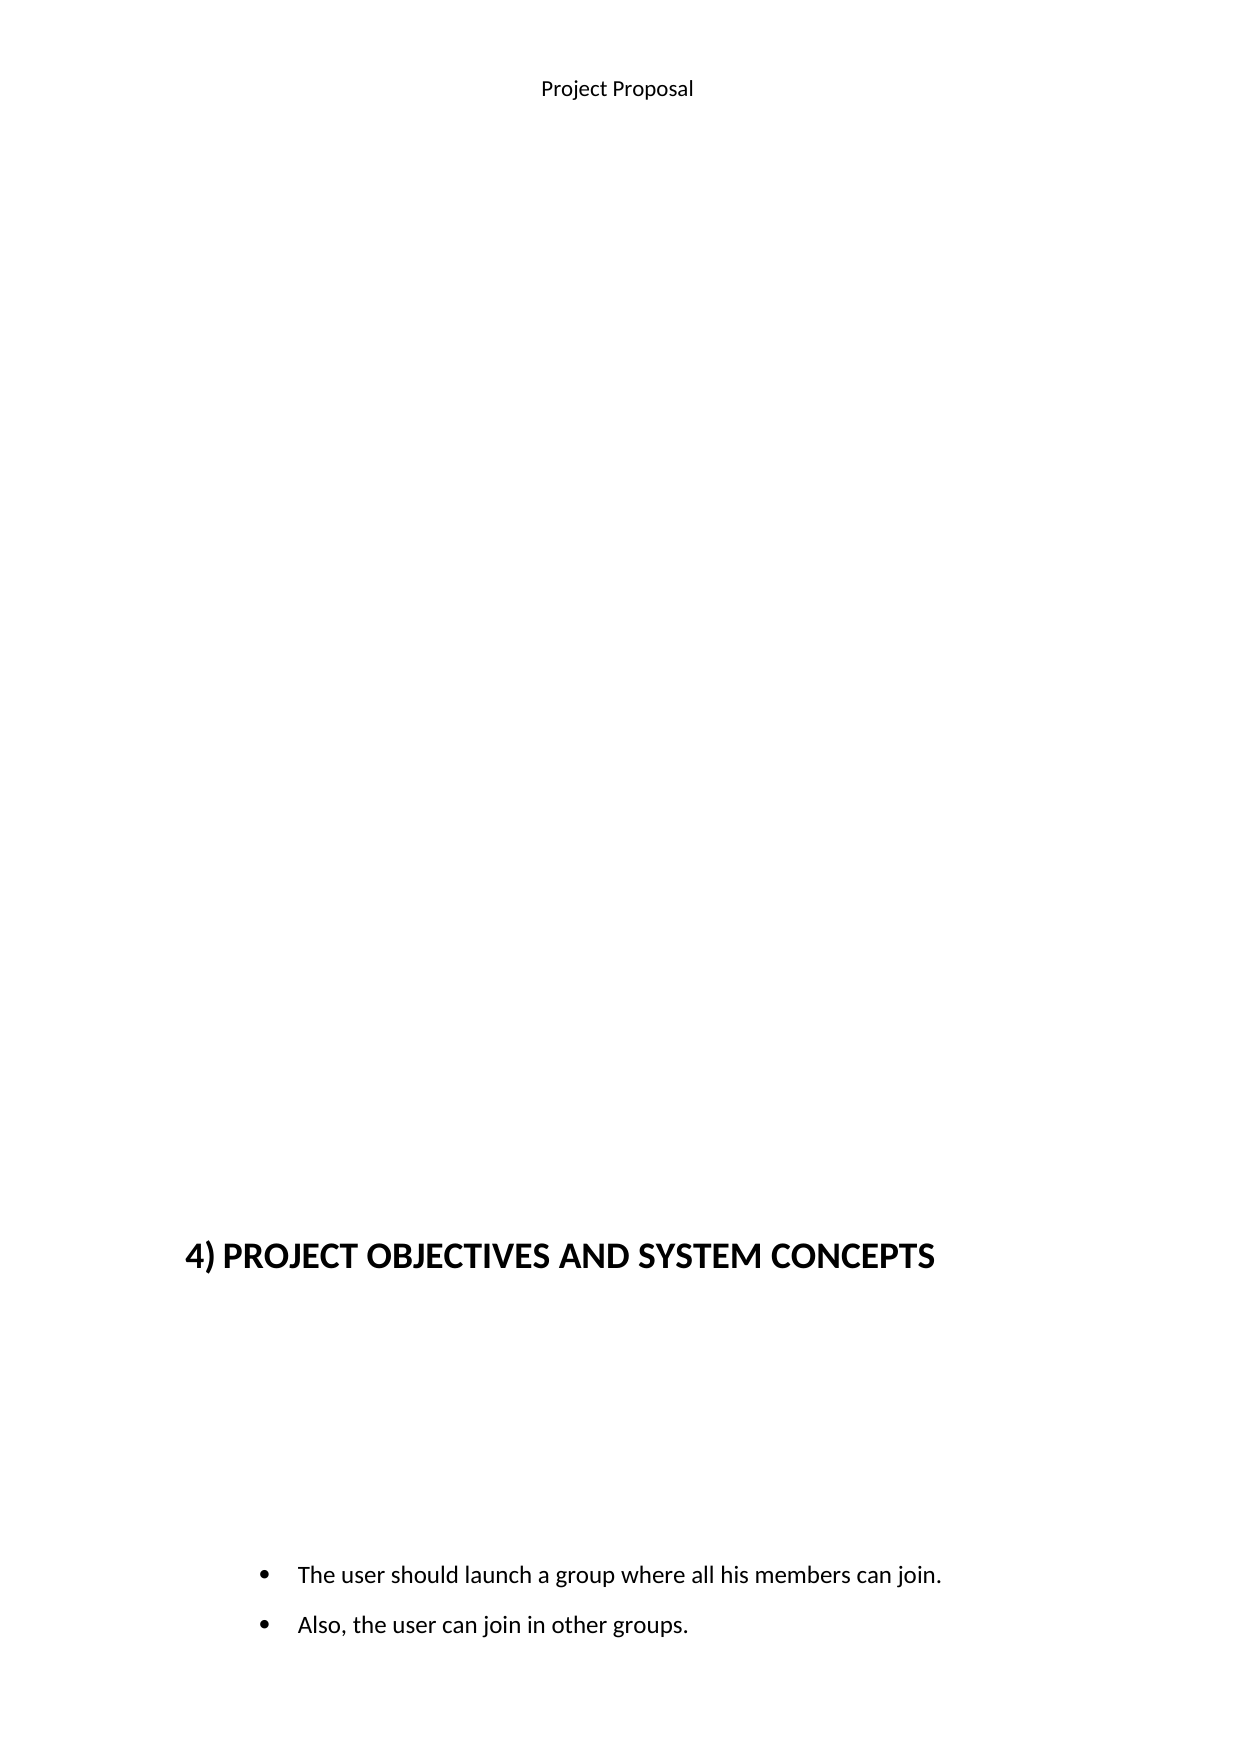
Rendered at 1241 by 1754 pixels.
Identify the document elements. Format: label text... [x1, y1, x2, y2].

list Also, the user can join in other groups. [260, 1609, 1093, 1639]
list The user should launch a group where all his members can join. [260, 1560, 1093, 1590]
list PROJECT OBJECTIVES AND SYSTEM CONCEPTS [185, 1232, 1093, 1277]
